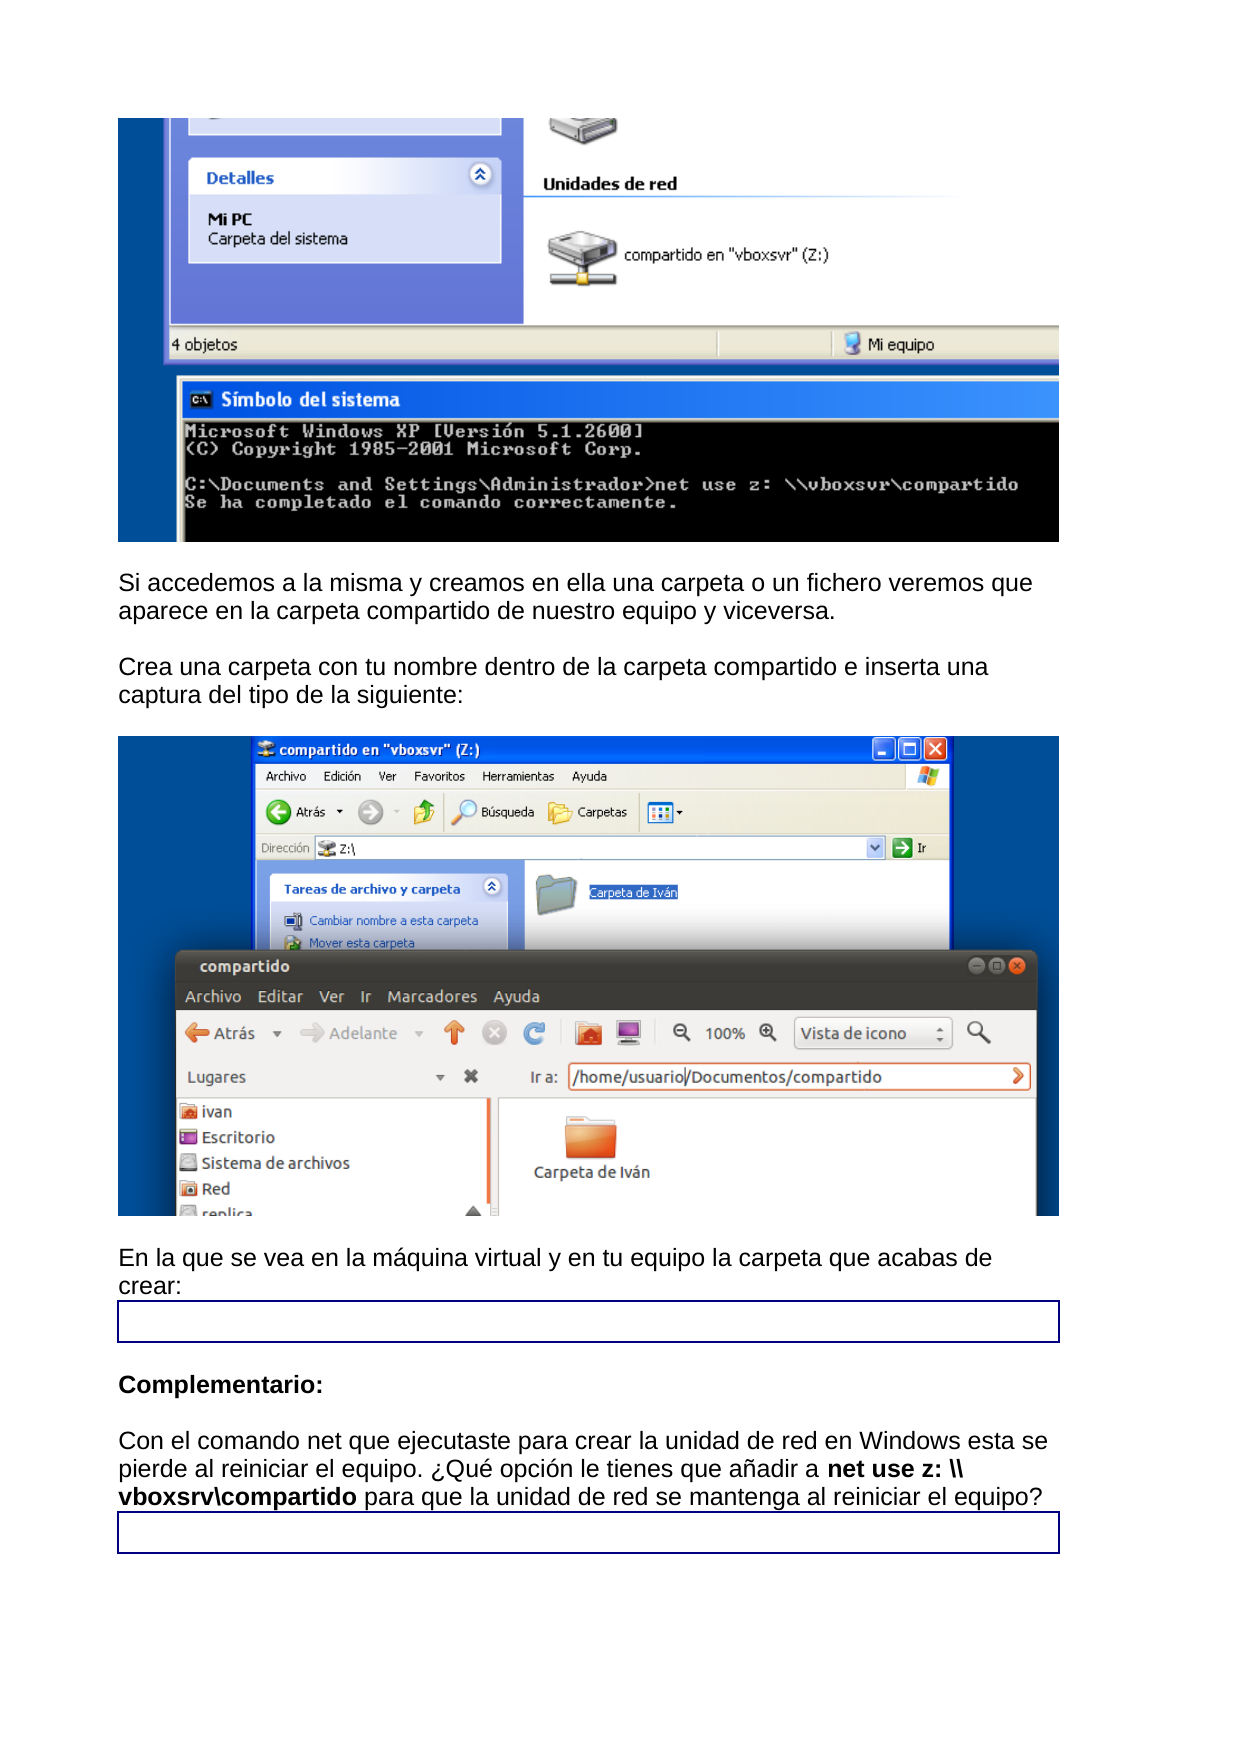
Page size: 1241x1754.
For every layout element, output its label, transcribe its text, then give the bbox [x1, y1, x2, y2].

table_header [119, 1513, 1058, 1552]
text Con el comando net que ejecutaste para crear la unidad de red en Windows esta se pierde al reiniciar el equipo. ¿Qué opción le tienes que añadir a net use z: \\vboxsrv\compartido para que la unidad de red se mantenga al reiniciar el equipo? [118, 1427, 1059, 1511]
picture [118, 736, 1059, 1216]
text Complementario: [118, 1371, 1059, 1399]
text Si accedemos a la misma y creamos en ella una carpeta o un fichero veremos que aparece en la carpeta compartido de nuestro equipo y viceversa. [118, 569, 1059, 625]
text En la que se vea en la máquina virtual y en tu equipo la carpeta que acabas de crear: [118, 1244, 1059, 1300]
picture [118, 118, 1059, 542]
table_header [119, 1302, 1058, 1341]
text Crea una carpeta con tu nombre dentro de la carpeta compartido e inserta una captura del tipo de la siguiente: [118, 653, 1059, 709]
